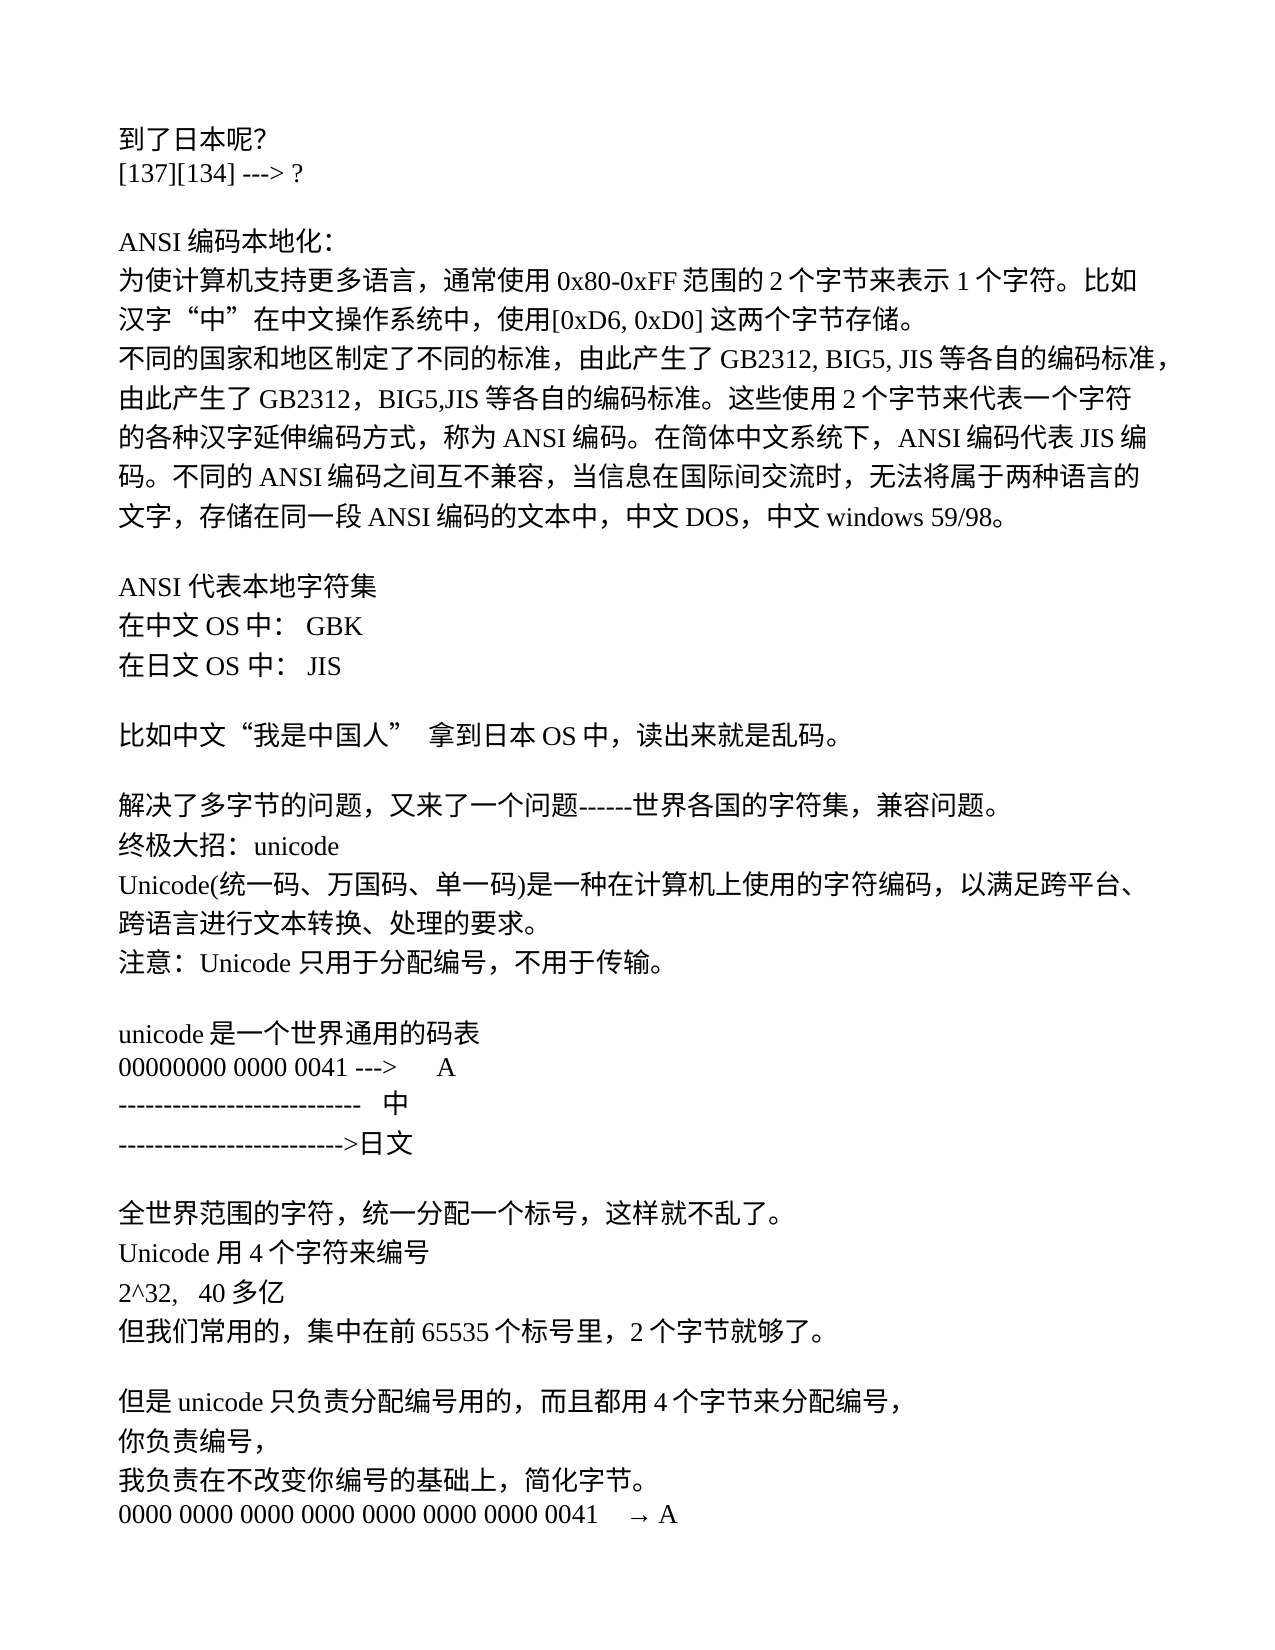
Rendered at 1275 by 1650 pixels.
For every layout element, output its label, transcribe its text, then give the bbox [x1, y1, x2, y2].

text 比如中文“我是中国人” 拿到日本OS中，读出来就是乱码。 [118, 714, 1157, 753]
text ------------------------->日文 [118, 1122, 1157, 1161]
text 2^32, 40多亿 [118, 1271, 1157, 1310]
text 但我们常用的，集中在前65535个标号里，2个字节就够了。 [118, 1310, 1157, 1349]
text 在日文 OS 中： JIS [118, 643, 1157, 683]
text Unicode 用4个字符来编号 [118, 1231, 1157, 1271]
text 0000 0000 0000 0000 0000 0000 0000 0041 → A [118, 1498, 1157, 1529]
text 你负责编号， [118, 1419, 1157, 1459]
text [137][134] ---> ? [118, 157, 1157, 188]
text Unicode(统一码、万国码、单一码)是一种在计算机上使用的字符编码，以满足跨平台、跨语言进行文本转换、处理的要求。 [118, 863, 1157, 941]
text --------------------------- 中 [118, 1082, 1157, 1122]
text 全世界范围的字符，统一分配一个标号，这样就不乱了。 [118, 1192, 1157, 1231]
text 注意：Unicode 只用于分配编号，不用于传输。 [118, 941, 1157, 981]
text ANSI编码本地化： 为使计算机支持更多语言，通常使用0x80-0xFF范围的2个字节来表示1个字符。比如汉字“中”在中文操作系统中，使用[0xD6, 0xD0] 这两个字节存储。 [118, 220, 1157, 337]
text 但是unicode只负责分配编号用的，而且都用4个字节来分配编号， [118, 1380, 1157, 1419]
text 解决了多字节的问题，又来了一个问题------世界各国的字符集，兼容问题。 [118, 784, 1157, 824]
text 终极大招：unicode [118, 824, 1157, 863]
text 到了日本呢？ [118, 118, 1157, 157]
text unicode是一个世界通用的码表 [118, 1012, 1157, 1051]
text 在中文 OS中： GBK [118, 604, 1157, 643]
text 00000000 0000 0041 ---> A [118, 1051, 1157, 1082]
text 我负责在不改变你编号的基础上，简化字节。 [118, 1459, 1157, 1498]
text 由此产生了GB2312，BIG5,JIS等各自的编码标准。这些使用2个字节来代表一个字符的各种汉字延伸编码方式，称为ANSI 编码。在简体中文系统下，ANSI编码代表JIS编码。不同的ANSI编码之间互不兼容，当信息在国际间交流时，无法将属于两种语言的文字，存储在同一段ANSI编码的文本中，中文DOS，中文windows 59/98。 [118, 377, 1157, 534]
text ANSI 代表本地字符集 [118, 565, 1157, 604]
text 不同的国家和地区制定了不同的标准，由此产生了 GB2312, BIG5, JIS等各自的编码标准， [118, 337, 1157, 377]
